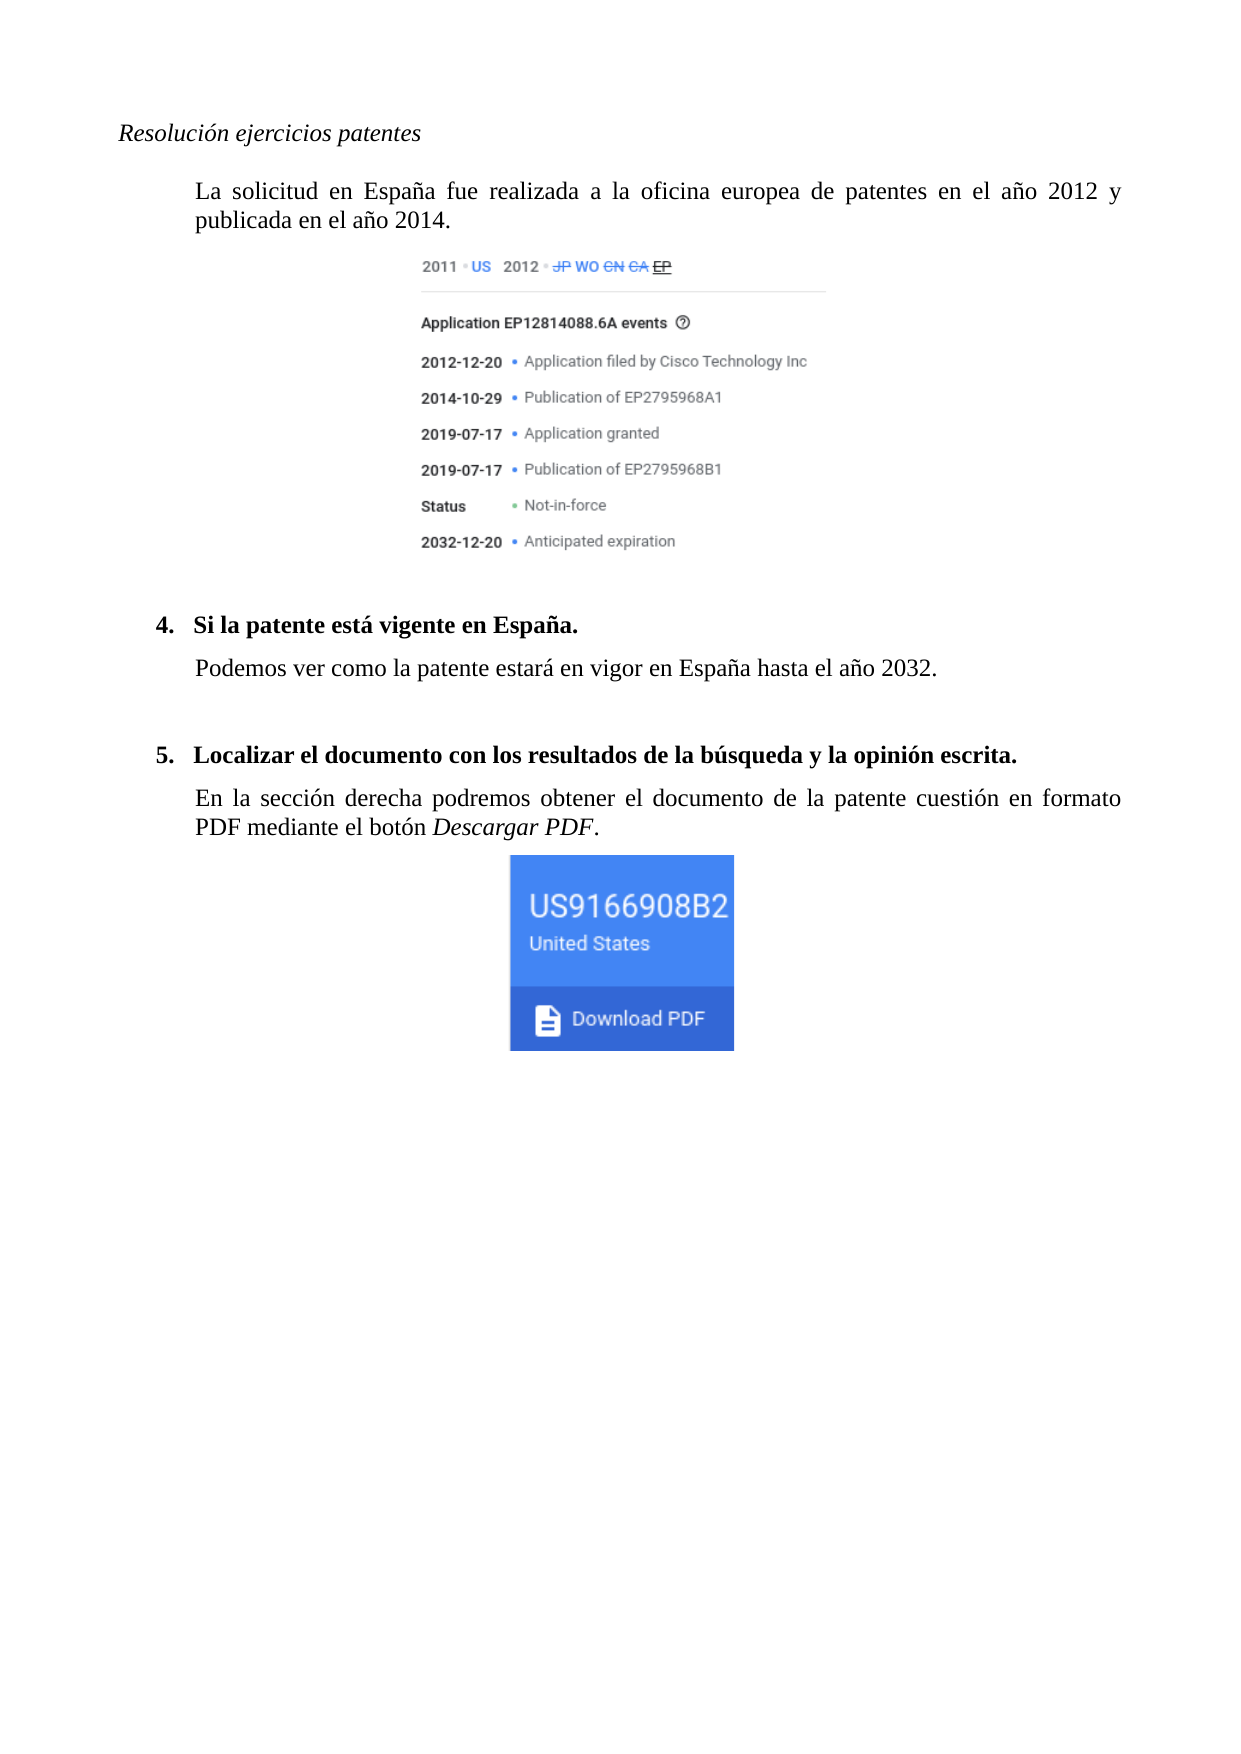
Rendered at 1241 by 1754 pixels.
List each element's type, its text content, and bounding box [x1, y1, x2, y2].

text La solicitud en España fue realizada a la oficina europea de patentes en el año 2012 y publicada en el año 2014. [195, 176, 1122, 234]
picture [506, 855, 735, 1051]
list Localizar el documento con los resultados de la búsqueda y la opinión escrita. [156, 740, 1122, 769]
list Si la patente está vigente en España. [156, 610, 1122, 639]
text Podemos ver como la patente estará en vigor en España hasta el año 2032. [195, 653, 1122, 682]
text En la sección derecha podremos obtener el documento de la patente cuestión en formato PDF mediante el botón Descargar PDF. [195, 783, 1122, 841]
picture [414, 248, 827, 567]
